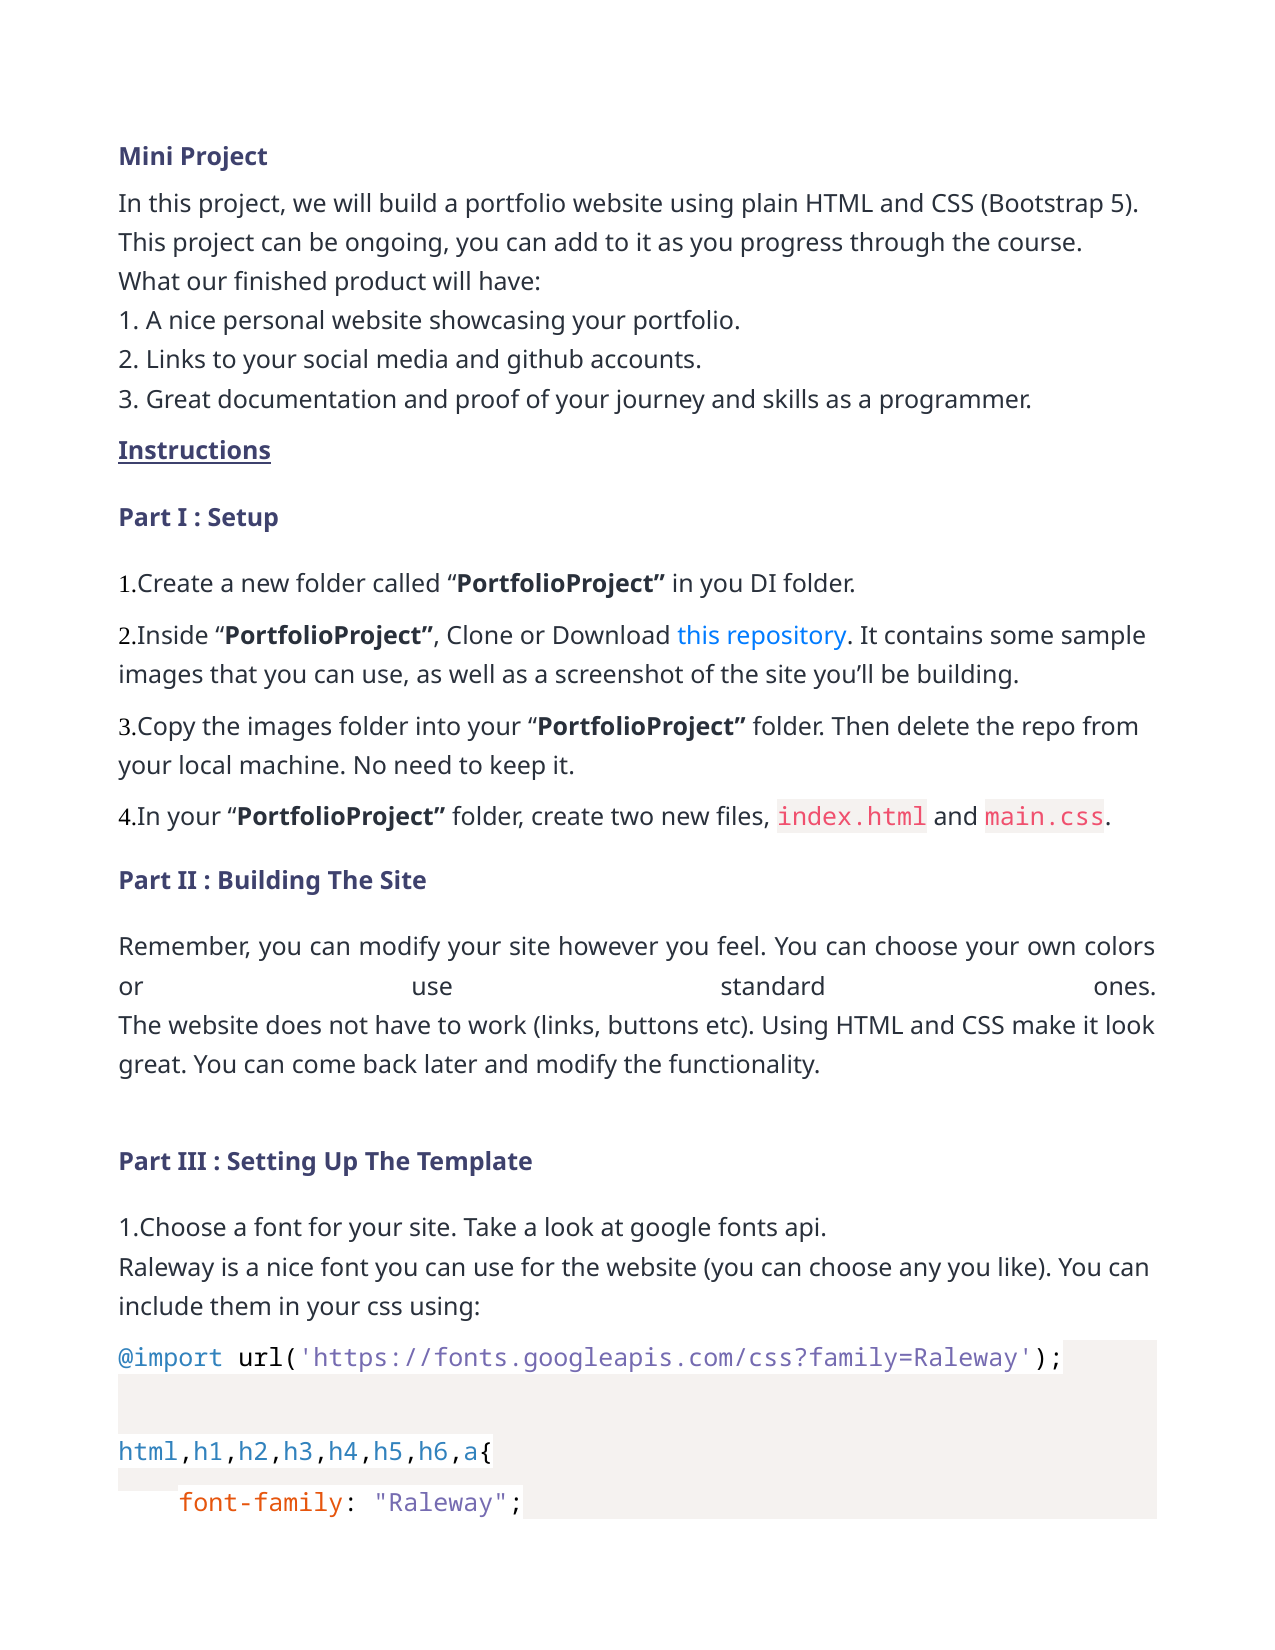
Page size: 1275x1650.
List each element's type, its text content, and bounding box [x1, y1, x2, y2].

subtitle Part II : Building The Site [118, 863, 1157, 897]
subtitle Part I : Setup [118, 499, 1157, 533]
list Copy the images folder into your “PortfolioProject” folder. Then delete the repo from your local machine. No need to keep it. [118, 708, 1157, 781]
list Inside “PortfolioProject”, Clone or Download this repository. It contains some sample images that you can use, as well as a screenshot of the site you’ll be building. [118, 617, 1157, 691]
list Create a new folder called “PortfolioProject” in you DI folder. [118, 566, 1157, 600]
list Choose a font for your site. Take a look at google fonts api. Raleway is a nice font you can use for the website (you can choose any you like). You can include them in your css using: [118, 1210, 1157, 1322]
list @import url('https://fonts.googleapis.com/css?family=Raleway'); [118, 1340, 1157, 1374]
text Remember, you can modify your site however you feel. You can choose your own colors or use standard ones. The website does not have to work (links, buttons etc). Using HTML and CSS make it look great. You can come back later and modify the functionality. [118, 929, 1157, 1081]
list html,h1,h2,h3,h4,h5,h6,a{ [118, 1433, 1157, 1468]
subtitle Instructions [118, 433, 1157, 467]
text In this project, we will build a portfolio website using plain HTML and CSS (Bootstrap 5). This project can be ongoing, you can add to it as you progress through the course. What our finished product will have: 1. A nice personal website showcasing your portfolio. 2. Links to your social media and github accounts. 3. Great documentation and proof of your journey and skills as a programmer. [118, 186, 1157, 415]
subtitle Mini Project [118, 139, 1157, 173]
list font-family: "Raleway"; [118, 1484, 1157, 1519]
list In your “PortfolioProject” folder, create two new files, index.html and main.css. [118, 799, 1157, 833]
subtitle Part III : Setting Up The Template [118, 1144, 1157, 1178]
